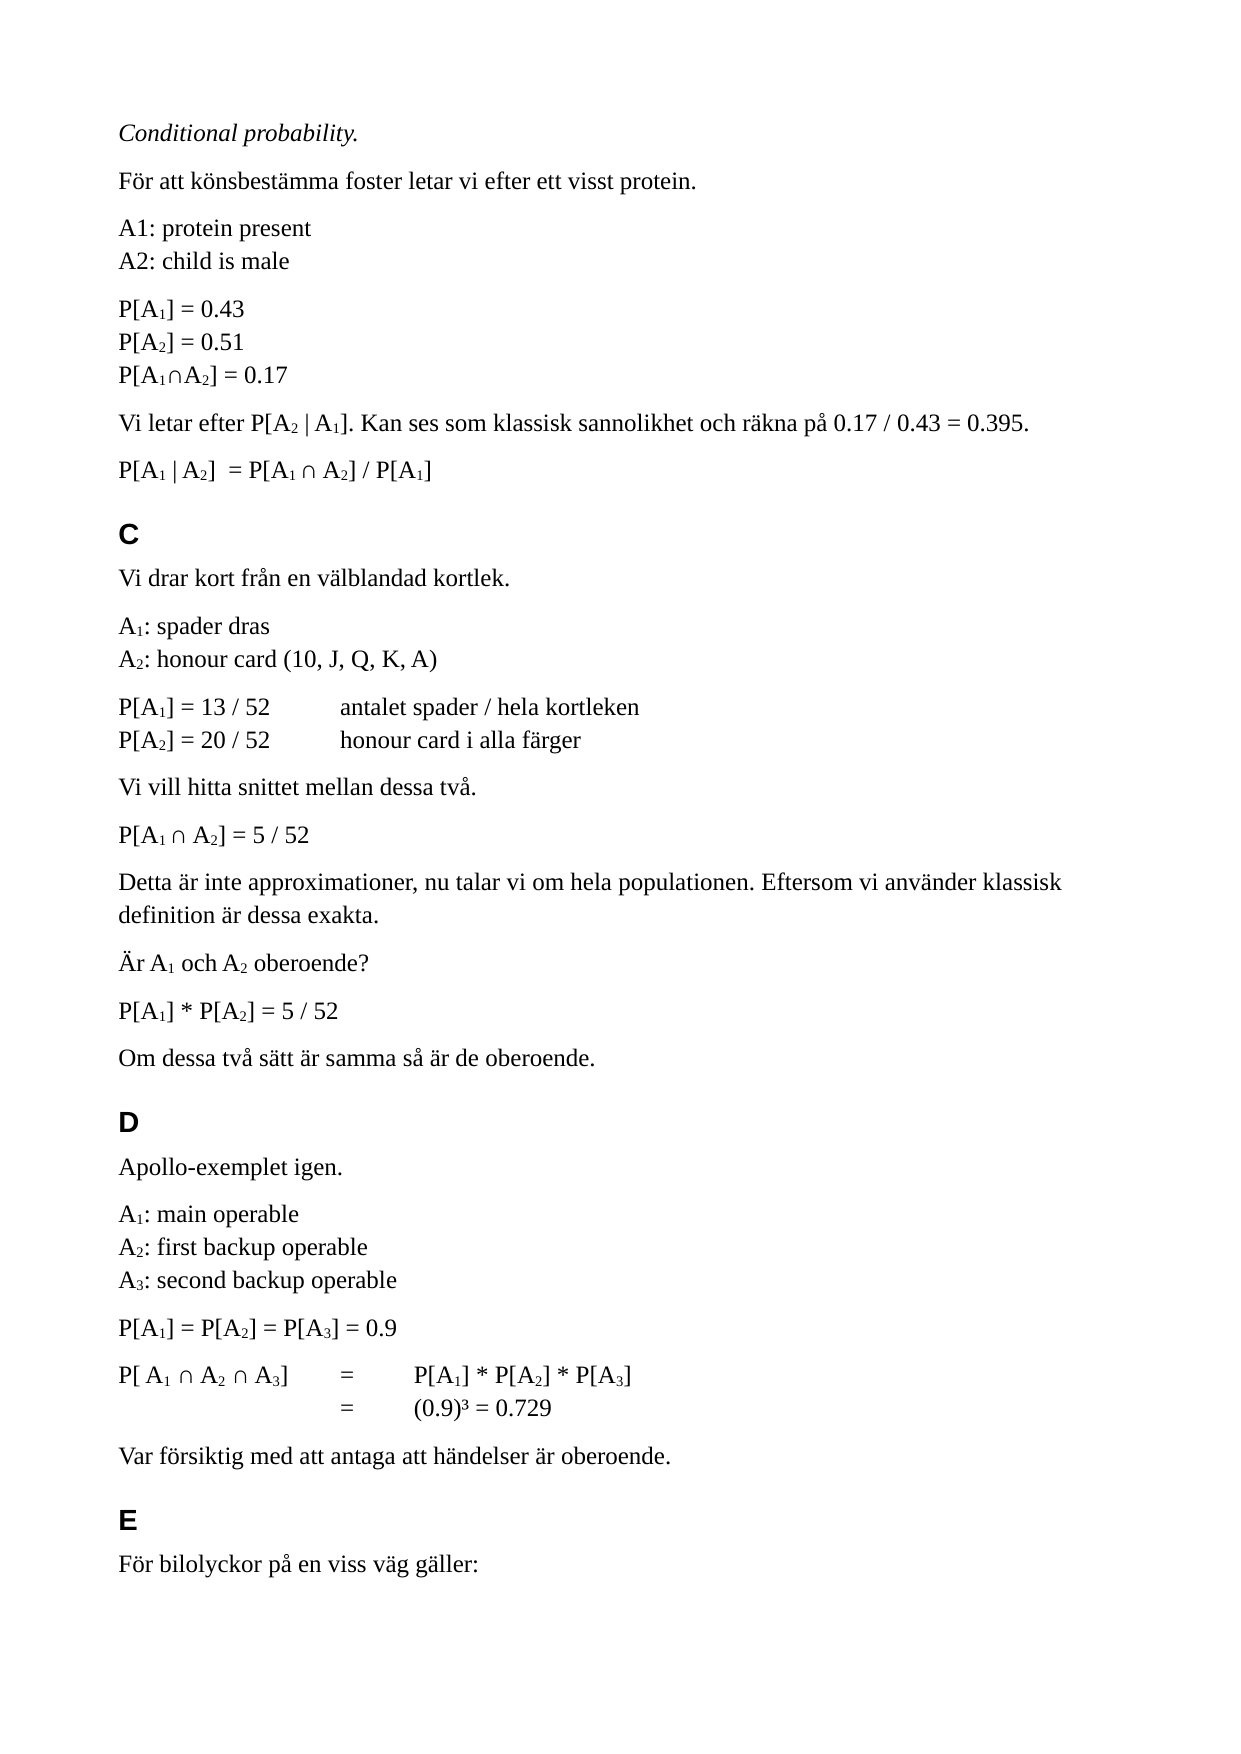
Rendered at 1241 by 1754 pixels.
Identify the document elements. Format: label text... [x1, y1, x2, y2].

text Var försiktig med att antaga att händelser är oberoende. [118, 1441, 1122, 1470]
text Apollo-exemplet igen. [118, 1152, 1122, 1180]
text Om dessa två sätt är samma så är de oberoende. [118, 1043, 1122, 1072]
text P[A1] * P[A2] = 5 / 52 [118, 996, 1122, 1024]
text Conditional probability. [118, 118, 1122, 147]
text För bilolyckor på en viss väg gäller: [118, 1549, 1122, 1578]
text A1: protein present A2: child is male [118, 213, 1122, 275]
text P[A1] = 0.43 P[A2] = 0.51 P[A1∩A2] = 0.17 [118, 294, 1122, 389]
subtitle C [118, 517, 1122, 551]
text P[A1 | A2] = P[A1 ∩ A2] / P[A1] [118, 455, 1122, 484]
text P[ A1 ∩ A2 ∩ A3] = P[A1] * P[A2] * P[A3] = (0.9)³ = 0.729 [118, 1360, 1122, 1422]
text P[A1] = P[A2] = P[A3] = 0.9 [118, 1313, 1122, 1342]
subtitle D [118, 1106, 1122, 1139]
text A1: spader dras A2: honour card (10, J, Q, K, A) [118, 611, 1122, 673]
subtitle E [118, 1503, 1122, 1537]
text Vi letar efter P[A2 | A1]. Kan ses som klassisk sannolikhet och räkna på 0.17 / 0.43 = 0.395. [118, 408, 1122, 436]
text Vi drar kort från en välblandad kortlek. [118, 563, 1122, 592]
text Vi vill hitta snittet mellan dessa två. [118, 772, 1122, 801]
text P[A1] = 13 / 52 antalet spader / hela kortleken P[A2] = 20 / 52 honour card i alla färger [118, 692, 1122, 753]
text Detta är inte approximationer, nu talar vi om hela populationen. Eftersom vi använder klassisk definition är dessa exakta. [118, 867, 1122, 929]
text P[A1 ∩ A2] = 5 / 52 [118, 820, 1122, 849]
text För att könsbestämma foster letar vi efter ett visst protein. [118, 166, 1122, 194]
text Är A1 och A2 oberoende? [118, 948, 1122, 977]
text A1: main operable A2: first backup operable A3: second backup operable [118, 1199, 1122, 1294]
